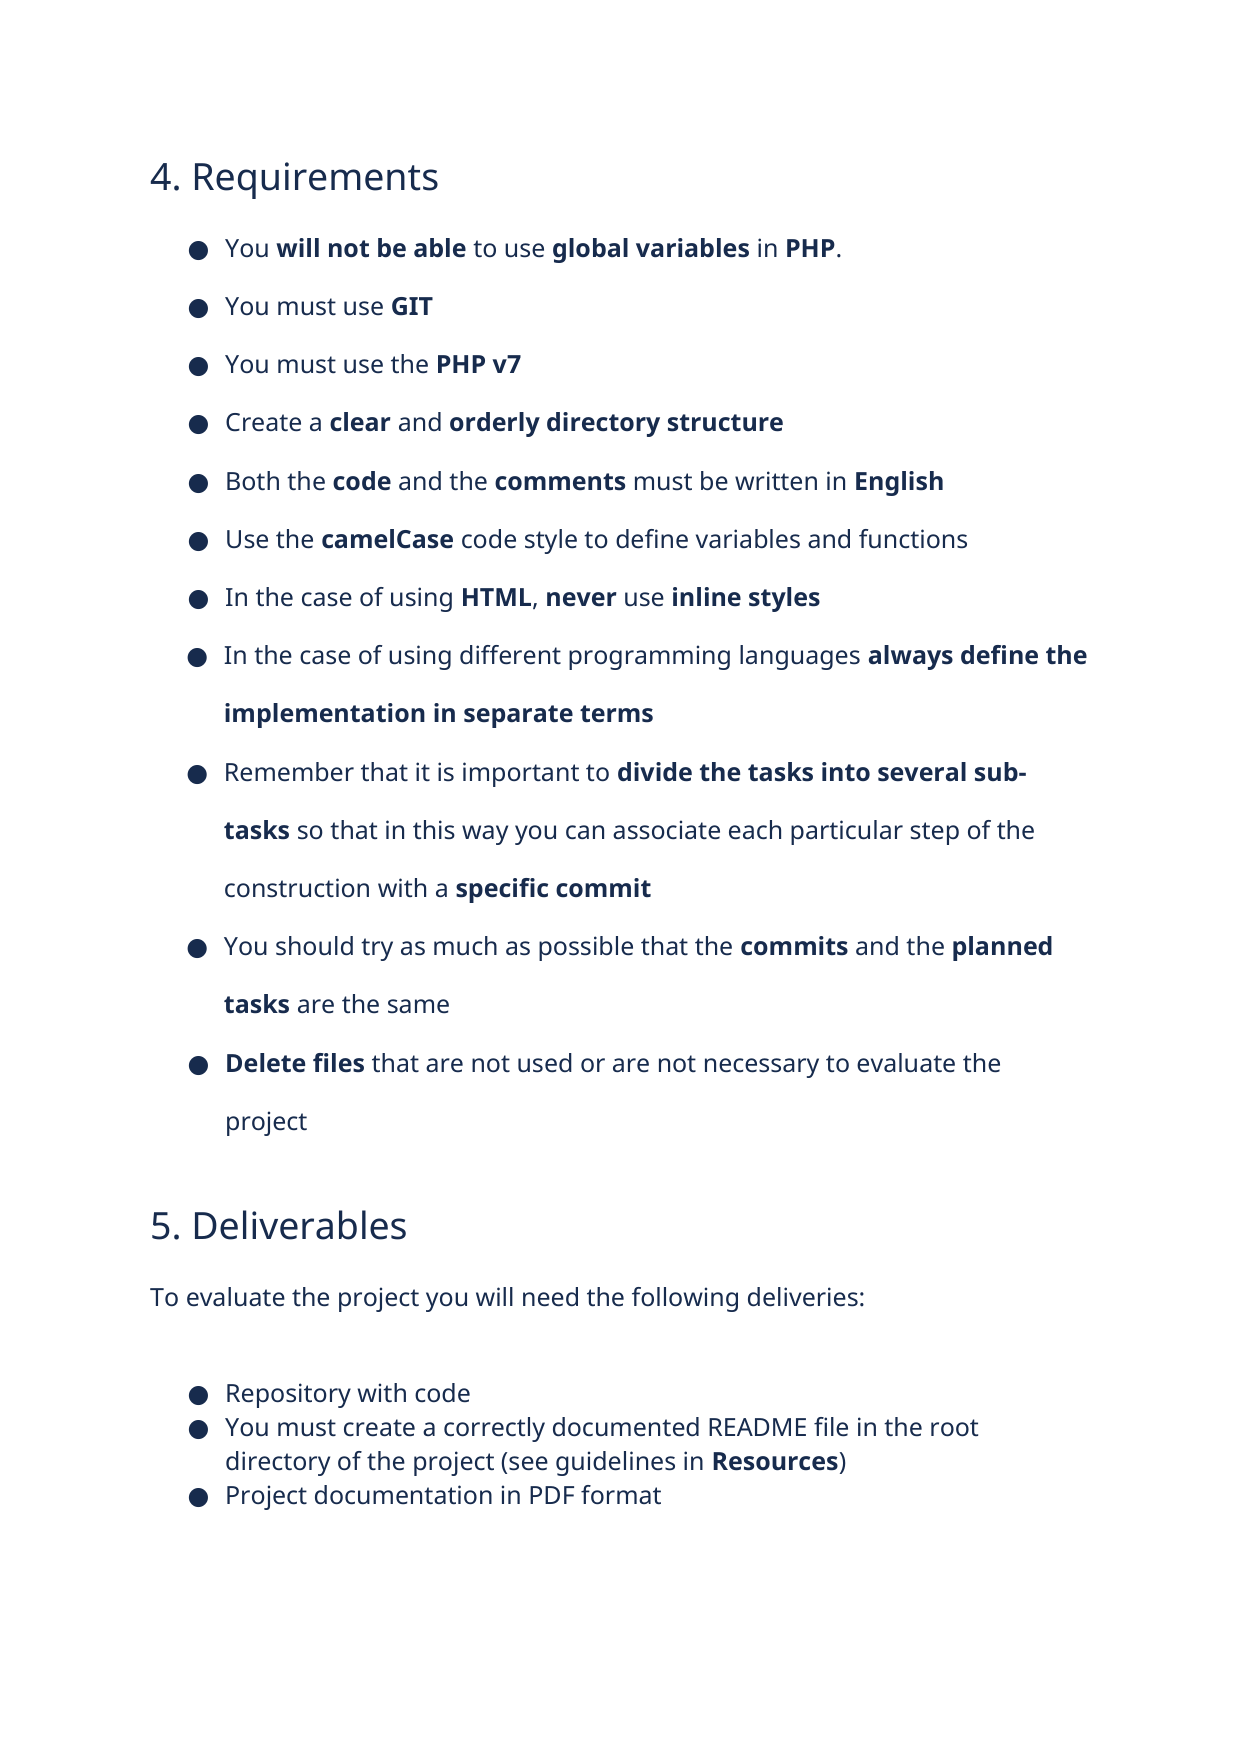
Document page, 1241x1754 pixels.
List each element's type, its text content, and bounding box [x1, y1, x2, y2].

list Use the camelCase code style to define variables and functions [187, 521, 1090, 555]
list In the case of using different programming languages ​​always define the implementation in separate terms [186, 638, 1090, 730]
subtitle 5. Deliverables [150, 1199, 1090, 1250]
list Repository with code [187, 1375, 1090, 1409]
list In the case of using HTML, never use inline styles [187, 579, 1090, 614]
list You must create a correctly documented README file in the root directory of the project (see guidelines in Resources) [187, 1409, 1090, 1477]
list Delete files that are not used or are not necessary to evaluate the project [187, 1045, 1090, 1138]
subtitle 4. Requirements [150, 150, 1090, 201]
list Project documentation in PDF format [187, 1477, 1090, 1512]
list Both the code and the comments must be written in English [187, 463, 1090, 497]
list You must use GIT [187, 288, 1090, 322]
list You must use the PHP v7 [187, 347, 1090, 381]
list Create a clear and orderly directory structure [187, 405, 1090, 439]
list You will not be able to use global variables in PHP. [187, 230, 1090, 264]
list You should try as much as possible that the commits and the planned tasks are the same [186, 929, 1090, 1021]
list Remember that it is important to divide the tasks into several sub-tasks so that in this way you can associate each particular step of the construction with a specific commit [186, 754, 1090, 905]
text To evaluate the project you will need the following deliveries: [150, 1279, 1090, 1314]
